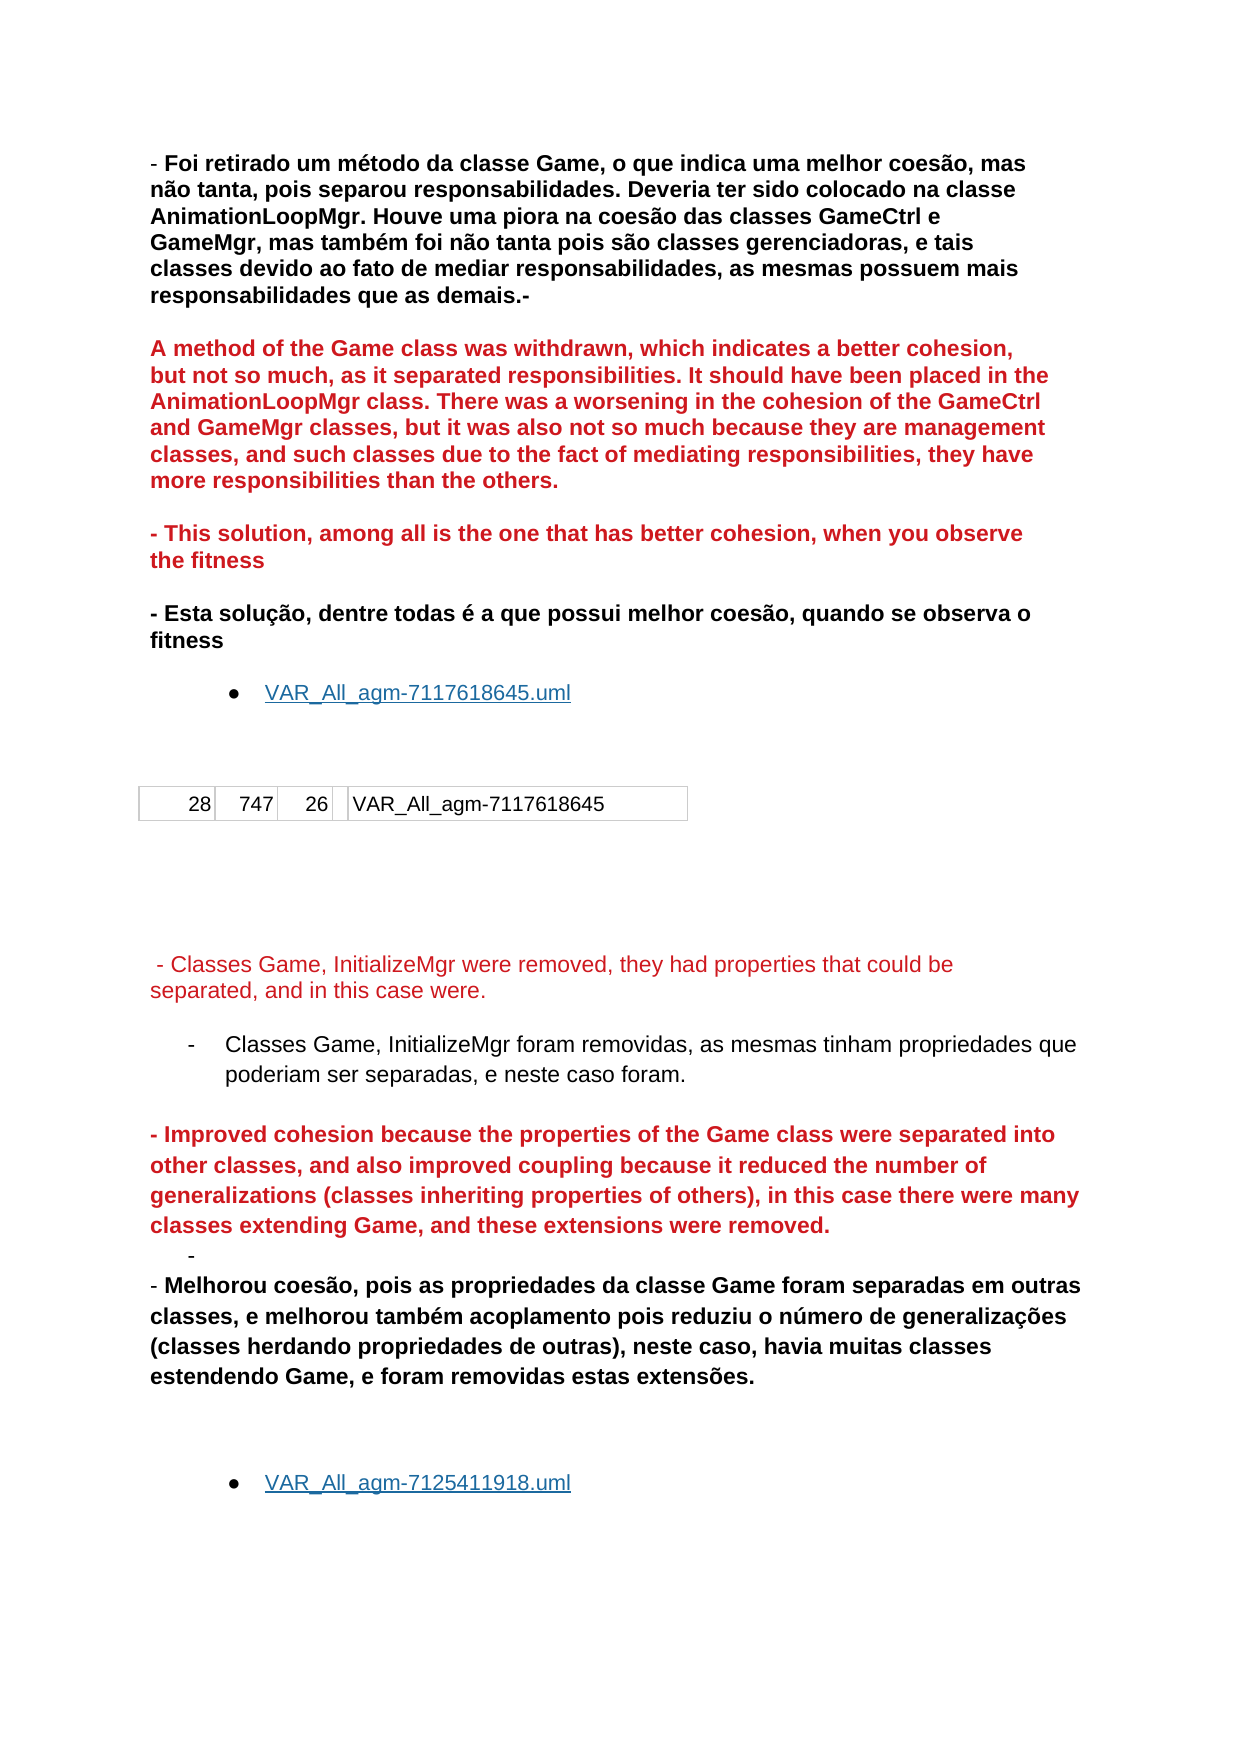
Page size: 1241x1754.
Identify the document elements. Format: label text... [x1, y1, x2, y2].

table_header VAR_All_agm-7117618645 [349, 787, 687, 819]
text - Esta solução, dentre todas é a que possui melhor coesão, quando se observa o fitness [150, 600, 1051, 653]
text - This solution, among all is the one that has better cohesion, when you observe the fitness [150, 520, 1051, 573]
text - Melhorou coesão, pois as propriedades da classe Game foram separadas em outras classes, e melhorou também acoplamento pois reduziu o número de generalizações (classes herdando propriedades de outras), neste caso, havia muitas classes estendendo Game, e foram removidas estas extensões. [150, 1272, 1090, 1389]
list VAR_All_agm-7117618645.uml [227, 680, 1051, 705]
text - Classes Game, InitializeMgr were removed, they had properties that could be separated, and in this case were. [150, 951, 1051, 1004]
text - Improved cohesion because the properties of the Game class were separated into other classes, and also improved coupling because it reduced the number of generalizations (classes inheriting properties of others), in this case there were many classes extending Game, and these extensions were removed. [150, 1121, 1090, 1238]
table_header 747 [216, 787, 277, 819]
table_header [333, 787, 347, 819]
list VAR_All_agm-7125411918.uml [227, 1469, 1051, 1495]
table_header 26 [278, 787, 332, 819]
list Classes Game, InitializeMgr foram removidas, as mesmas tinham propriedades que poderiam ser separadas, e neste caso foram. [187, 1031, 1090, 1087]
table_header 28 [140, 787, 214, 819]
text A method of the Game class was withdrawn, which indicates a better cohesion, but not so much, as it separated responsibilities. It should have been placed in the AnimationLoopMgr class. There was a worsening in the cohesion of the GameCtrl and GameMgr classes, but it was also not so much because they are management classes, and such classes due to the fact of mediating responsibilities, they have more responsibilities than the others. [150, 335, 1051, 493]
text - Foi retirado um método da classe Game, o que indica uma melhor coesão, mas não tanta, pois separou responsabilidades. Deveria ter sido colocado na classe AnimationLoopMgr. Houve uma piora na coesão das classes GameCtrl e GameMgr, mas também foi não tanta pois são classes gerenciadoras, e tais classes devido ao fato de mediar responsabilidades, as mesmas possuem mais responsabilidades que as demais.- [150, 150, 1051, 308]
